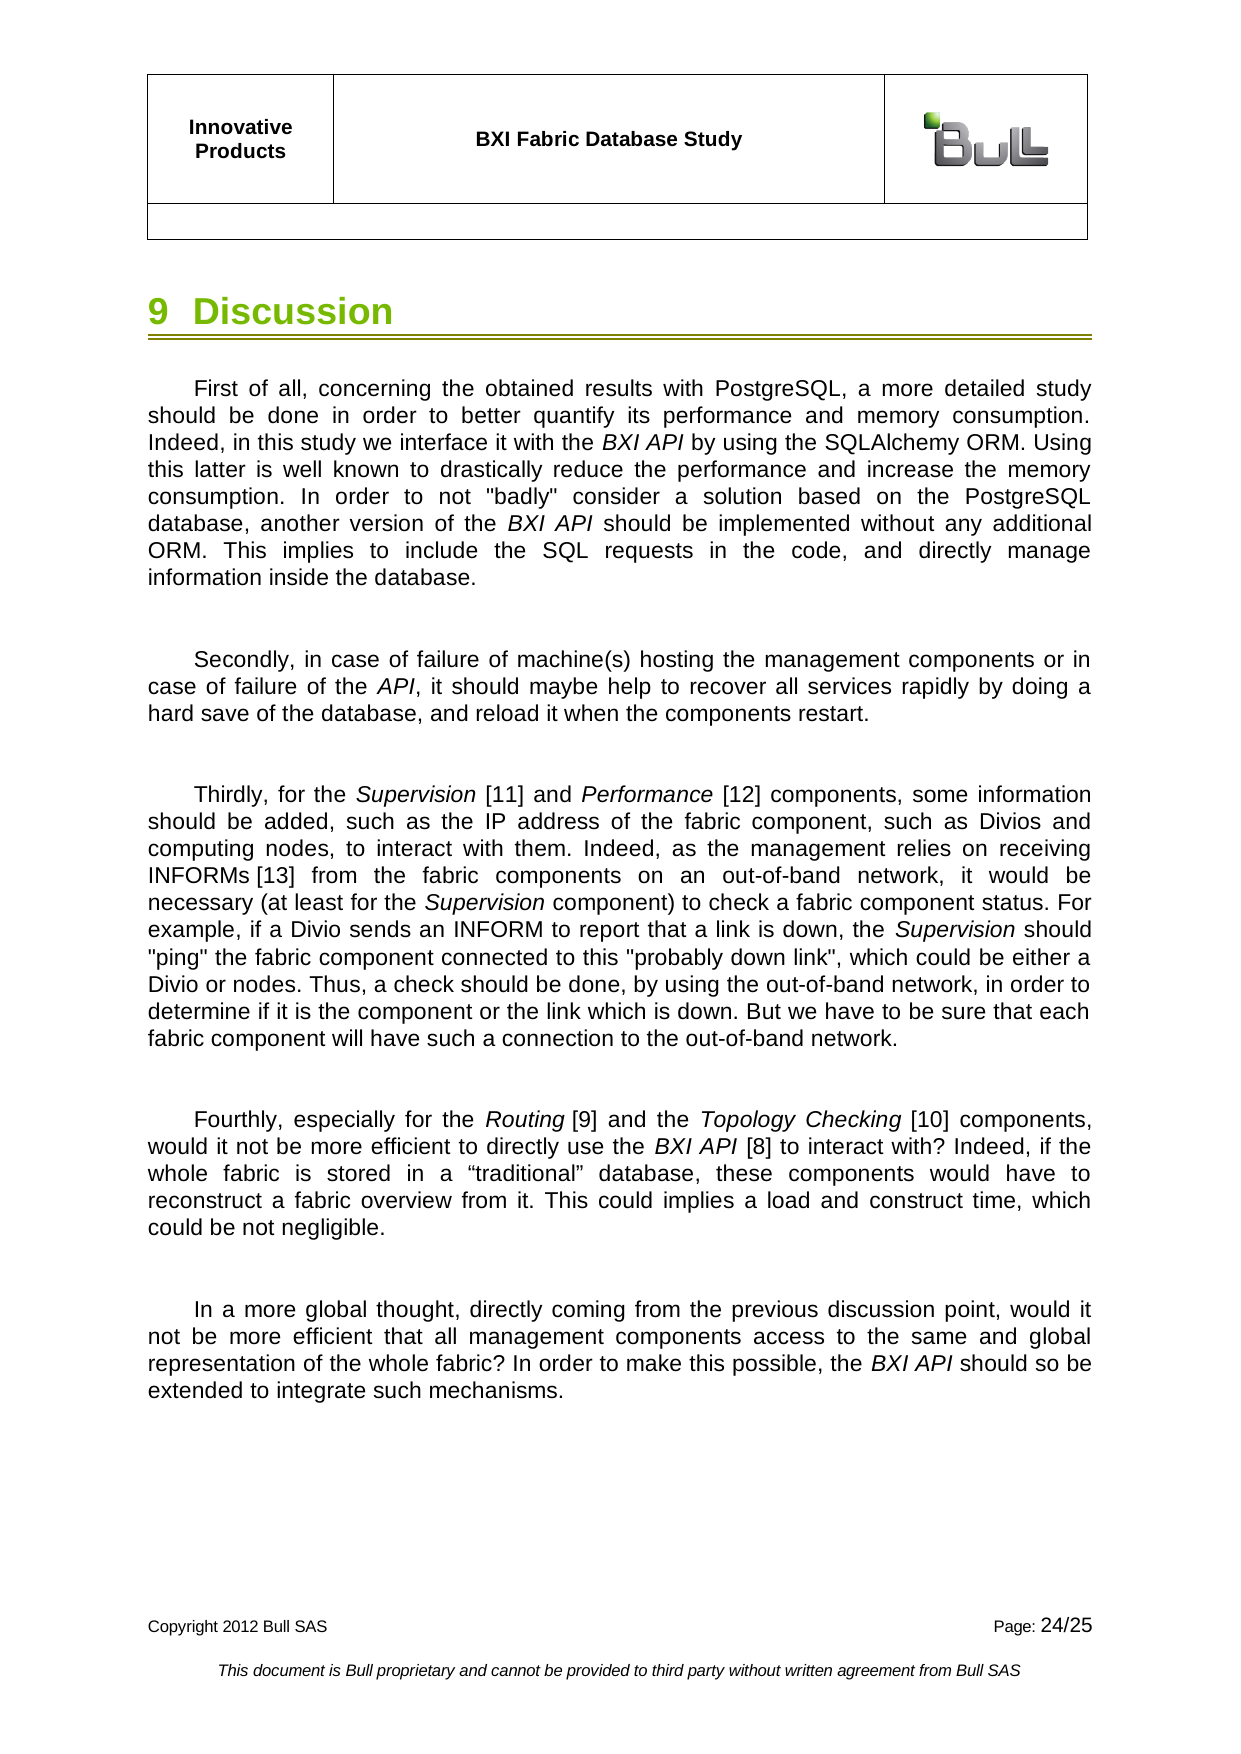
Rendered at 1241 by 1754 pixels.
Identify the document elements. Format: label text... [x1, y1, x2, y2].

text First of all, concerning the obtained results with PostgreSQL, a more detailed study should be done in order to better quantify its performance and memory consumption. Indeed, in this study we interface it with the BXI API by using the SQLAlchemy ORM. Using this latter is well known to drastically reduce the performance and increase the memory consumption. In order to not "badly" consider a solution based on the PostgreSQL database, another version of the BXI API should be implemented without any additional ORM. This implies to include the SQL requests in the code, and directly manage information inside the database. [148, 374, 1092, 591]
text Secondly, in case of failure of machine(s) hosting the management components or in case of failure of the API, it should maybe help to recover all services rapidly by doing a hard save of the database, and reload it when the components restart. [148, 645, 1092, 726]
text Fourthly, especially for the Routing [9] and the Topology Checking [10] components, would it not be more efficient to directly use the BXI API [8] to interact with? Indeed, if the whole fabric is stored in a “traditional” database, these components would have to reconstruct a fabric overview from it. This could implies a load and construct time, which could be not negligible. [148, 1105, 1092, 1241]
text Thirdly, for the Supervision [11] and Performance [12] components, some information should be added, such as the IP address of the fabric component, such as Divios and computing nodes, to interact with them. Indeed, as the management relies on receiving INFORMs [13] from the fabric components on an out-of-band network, it would be necessary (at least for the Supervision component) to check a fabric component status. For example, if a Divio sends an INFORM to report that a link is down, the Supervision should "ping" the fabric component connected to this "probably down link", which could be either a Divio or nodes. Thus, a check should be done, by using the out-of-band network, in order to determine if it is the component or the link which is down. But we have to be sure that each fabric component will have such a connection to the out-of-band network. [148, 780, 1092, 1051]
text In a more global thought, directly coming from the previous discussion point, would it not be more efficient that all management components access to the same and global representation of the whole fabric? In order to make this possible, the BXI API should so be extended to integrate such mechanisms. [148, 1295, 1092, 1403]
subtitle Discussion [148, 289, 1092, 334]
picture [909, 98, 1063, 181]
